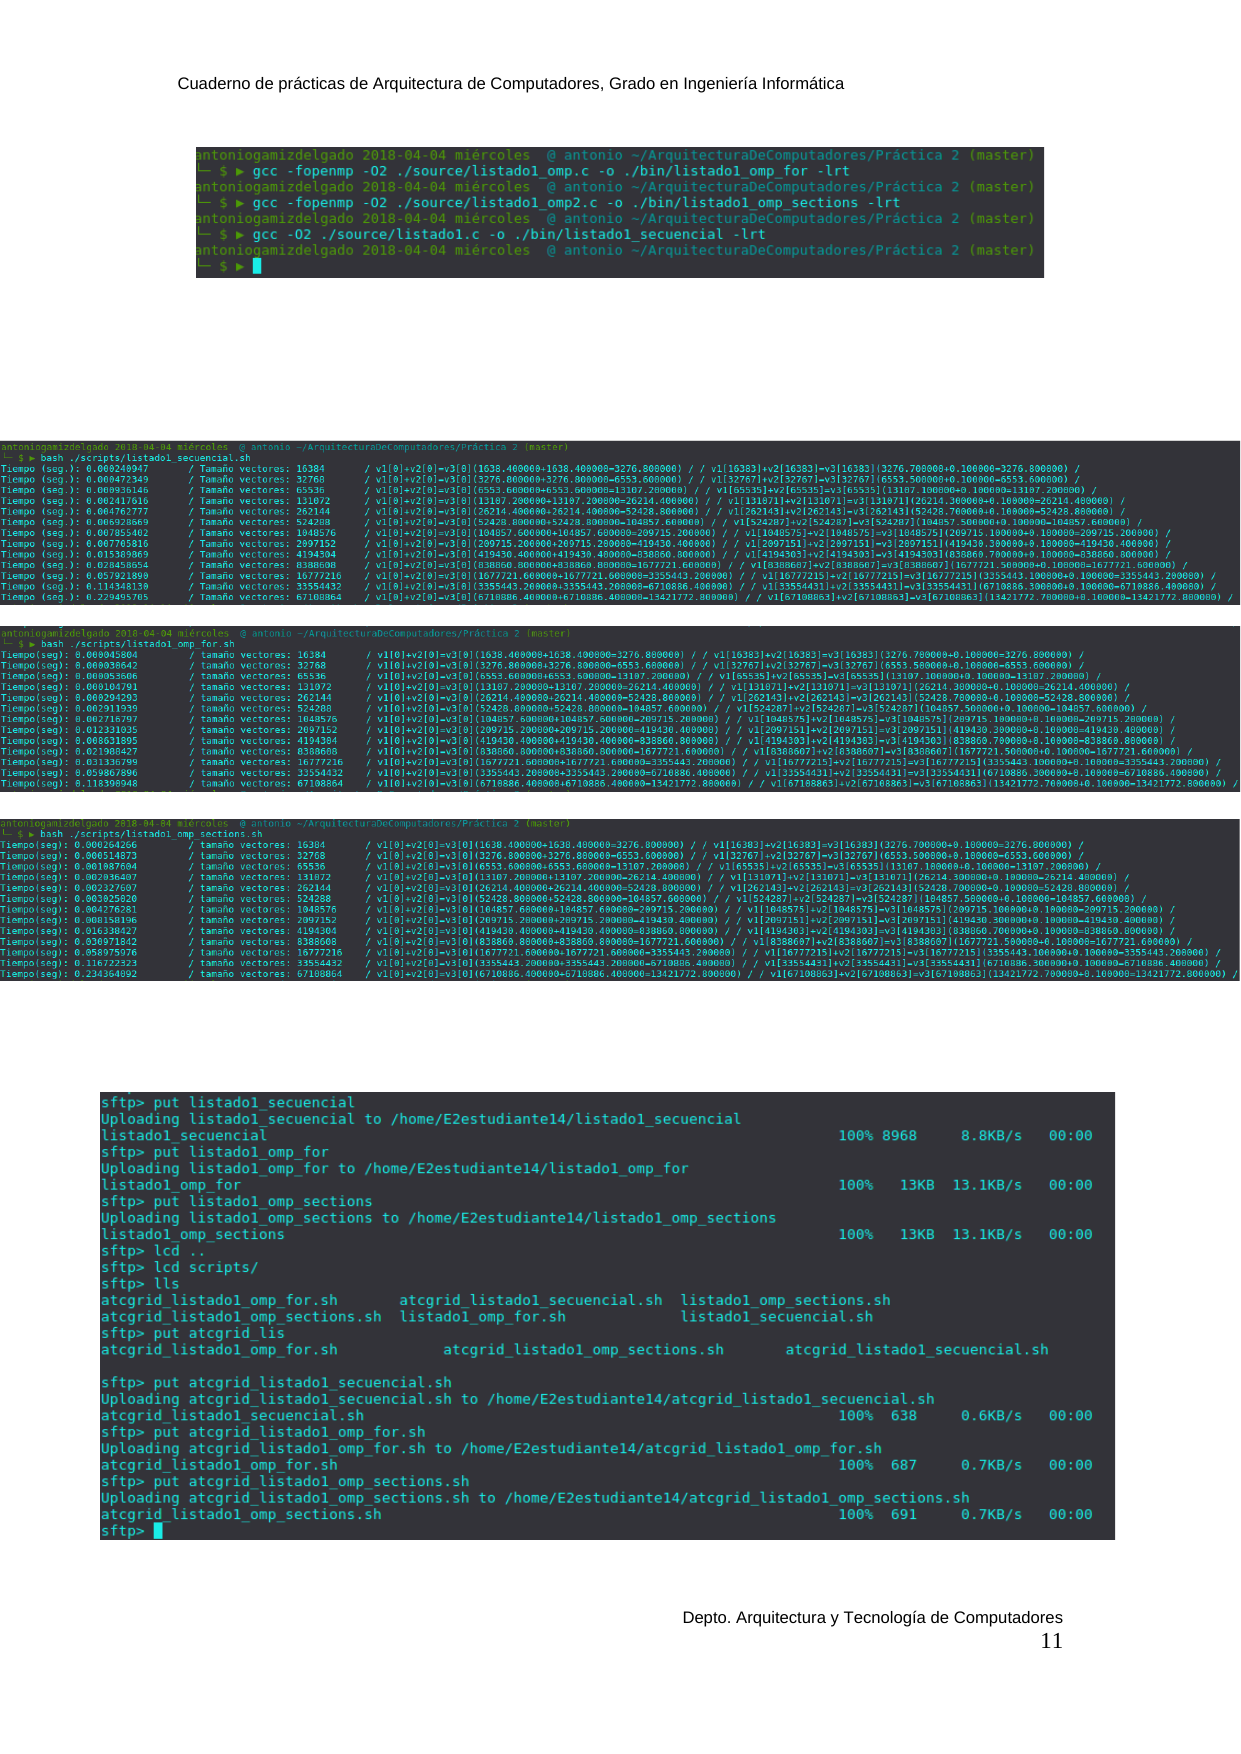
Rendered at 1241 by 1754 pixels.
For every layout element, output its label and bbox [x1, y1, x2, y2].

picture [0, 626, 1241, 792]
picture [196, 147, 1045, 278]
picture [0, 440, 1241, 605]
picture [0, 819, 1240, 981]
picture [100, 1092, 1116, 1540]
